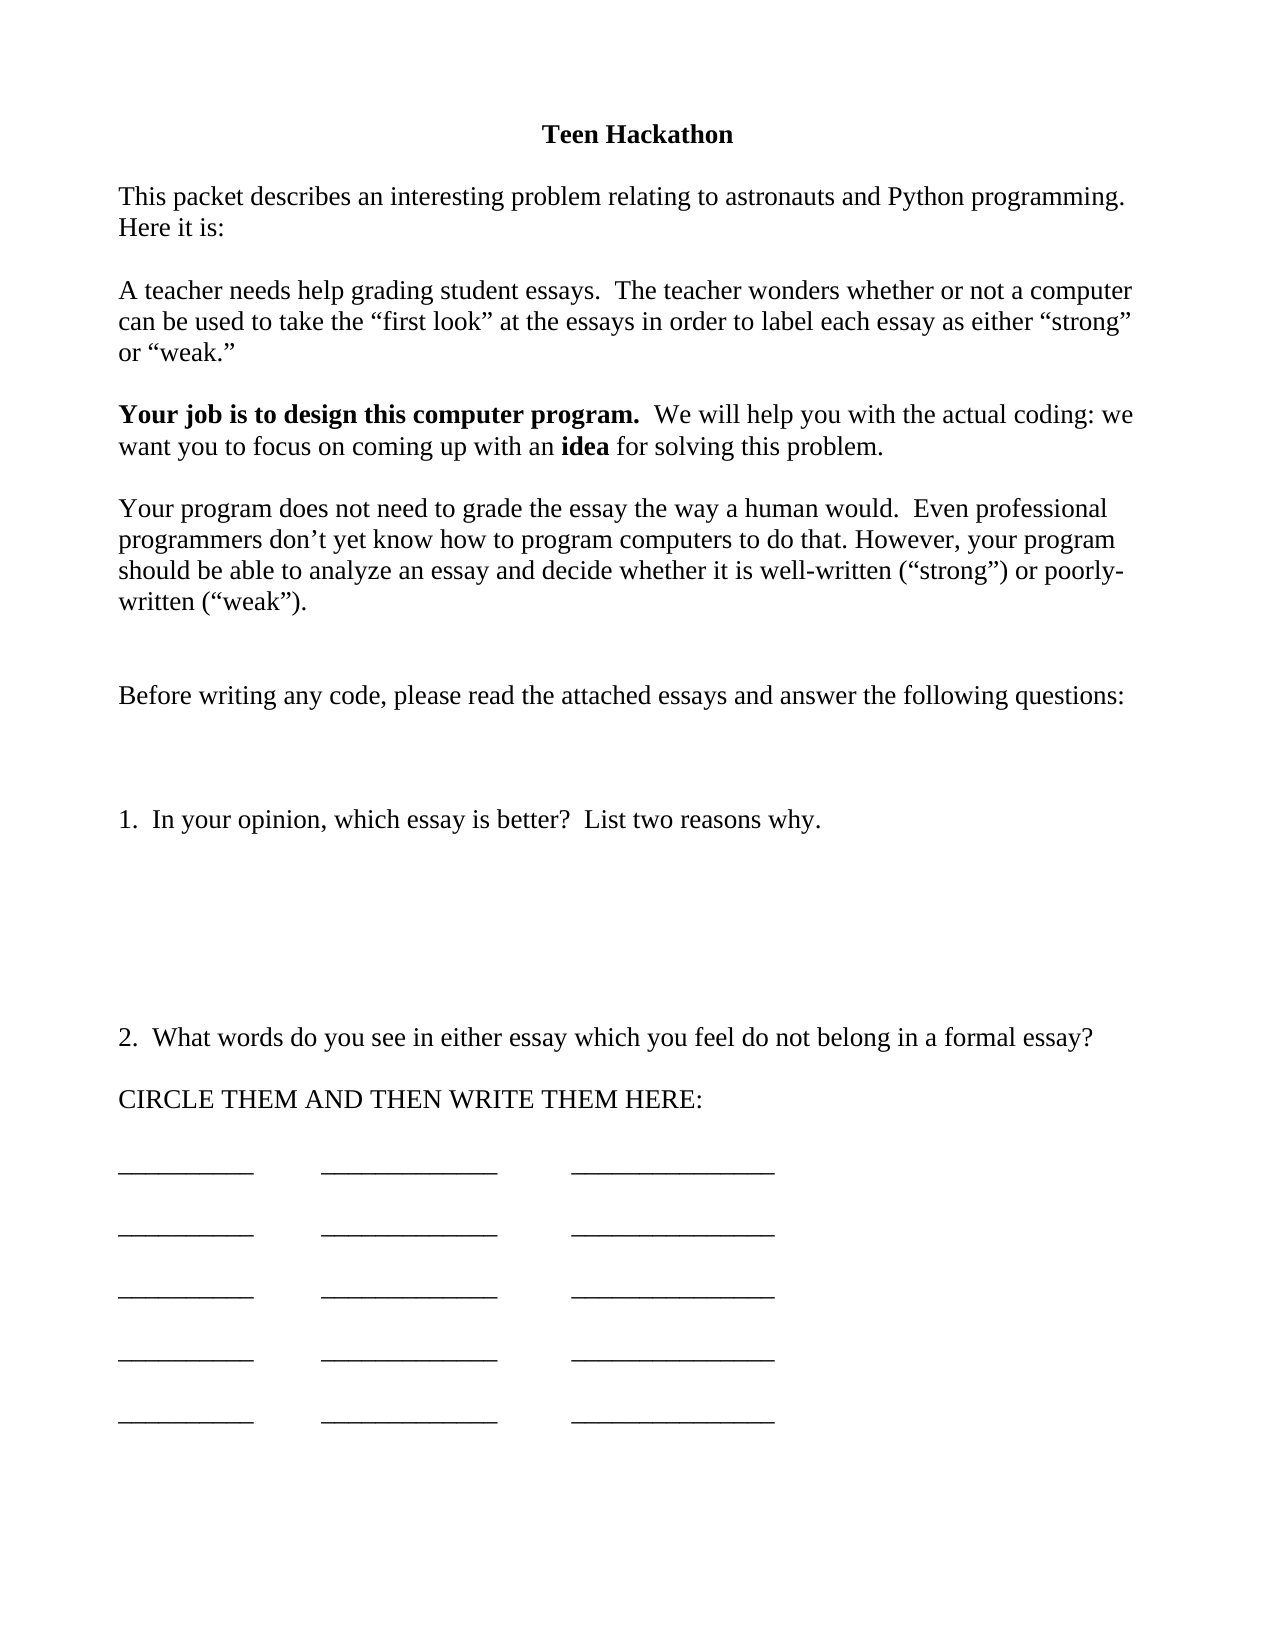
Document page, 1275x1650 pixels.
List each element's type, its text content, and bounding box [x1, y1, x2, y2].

text A teacher needs help grading student essays. The teacher wonders whether or not a computer can be used to take the “first look” at the essays in order to label each essay as either “strong” or “weak.” [118, 274, 1157, 367]
text Your job is to design this computer program. We will help you with the actual coding: we want you to focus on coming up with an idea for solving this problem. [118, 398, 1157, 461]
text Your program does not need to grade the essay the way a human would. Even professional programmers don’t yet know how to program computers to do that. However, your program should be able to analyze an essay and decide whether it is well-written (“strong”) or poorly-written (“weak”). [118, 492, 1157, 616]
text __________ _____________ _______________ [118, 1395, 1157, 1426]
text This packet describes an interesting problem relating to astronauts and Python programming. Here it is: [118, 180, 1157, 243]
text Before writing any code, please read the attached essays and answer the following questions: [118, 679, 1157, 710]
text __________ _____________ _______________ [118, 1146, 1157, 1177]
text __________ _____________ _______________ [118, 1333, 1157, 1364]
text __________ _____________ _______________ [118, 1271, 1157, 1302]
text CIRCLE THEM AND THEN WRITE THEM HERE: [118, 1084, 1157, 1115]
text Teen Hackathon [118, 118, 1157, 149]
text 1. In your opinion, which essay is better? List two reasons why. [118, 803, 1157, 834]
text __________ _____________ _______________ [118, 1208, 1157, 1239]
text 2. What words do you see in either essay which you feel do not belong in a formal essay? [118, 1021, 1157, 1052]
